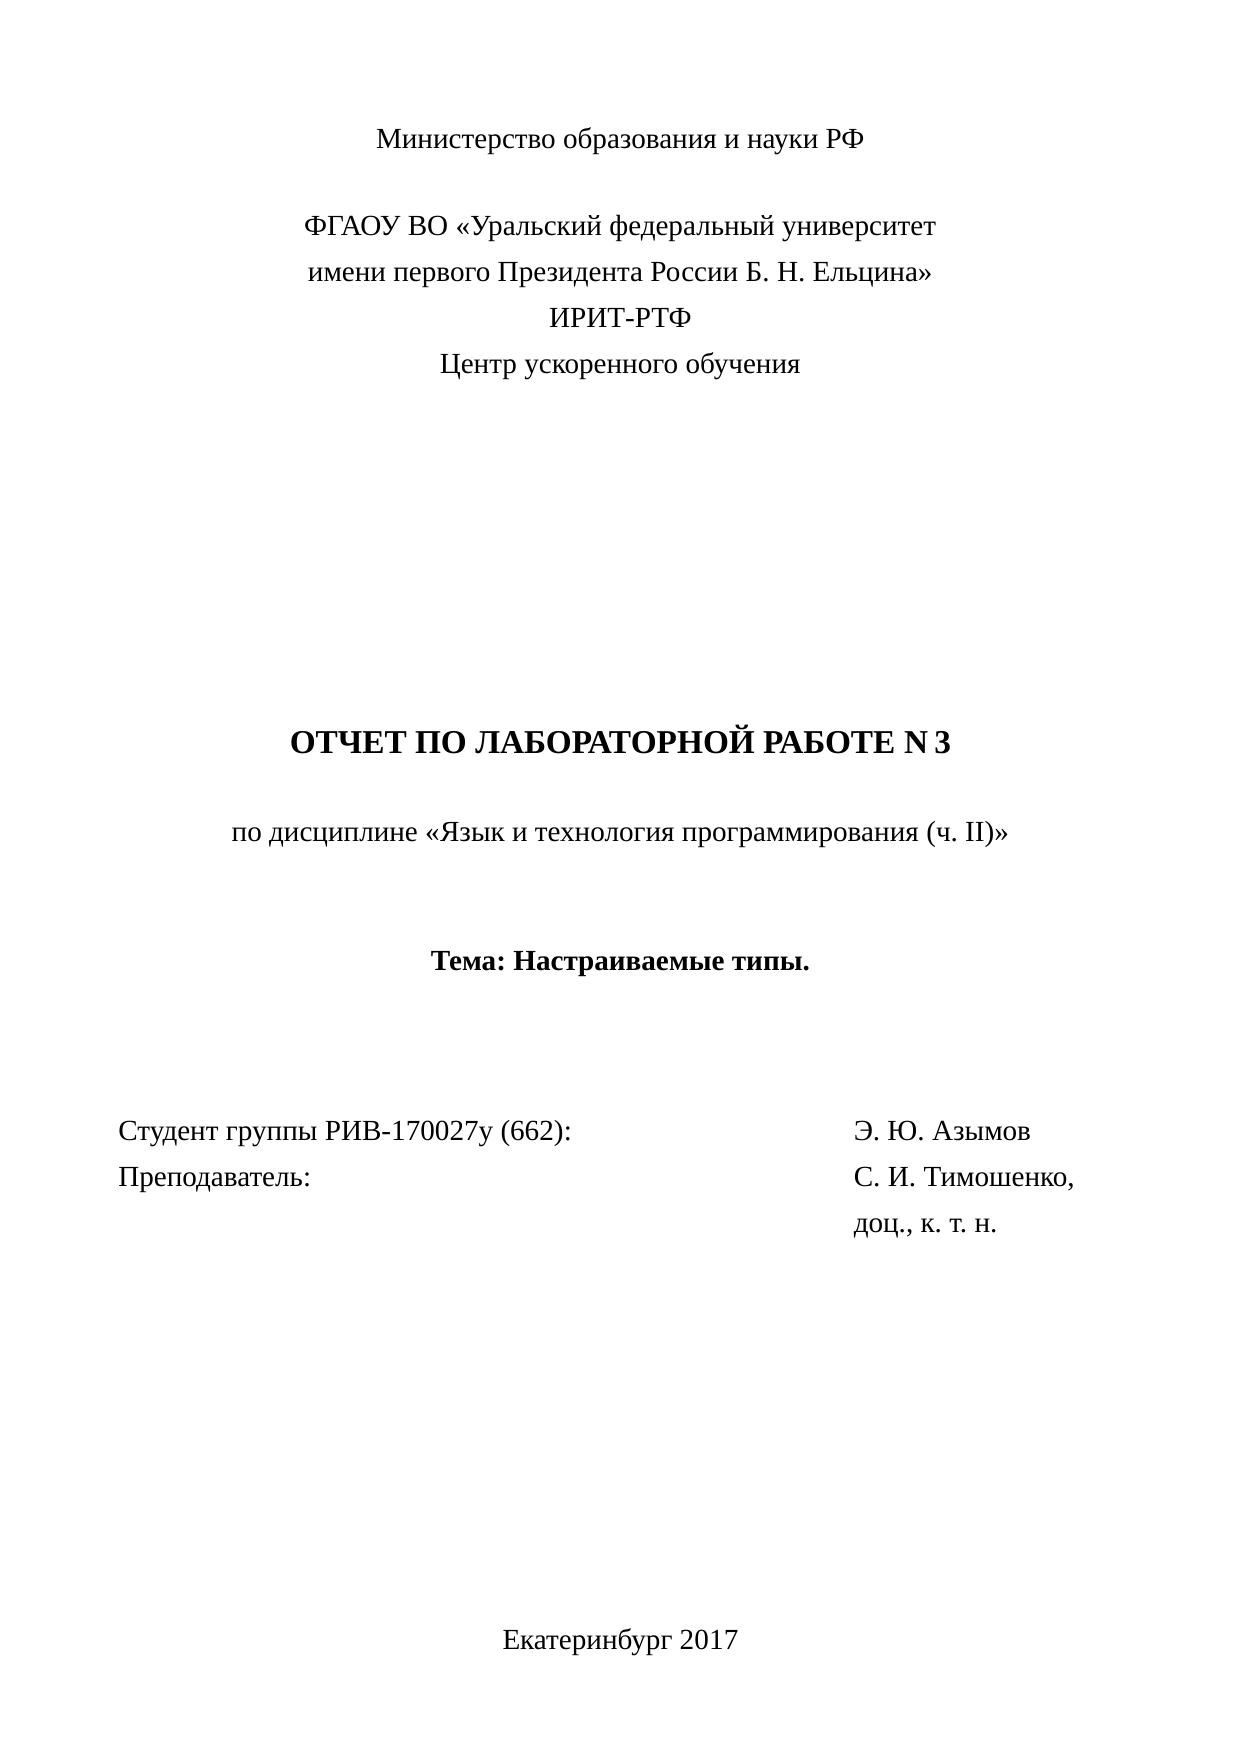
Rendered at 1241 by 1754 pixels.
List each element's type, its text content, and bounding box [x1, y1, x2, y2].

text Тема: Настраиваемые типы. [118, 943, 1122, 977]
text Министерство образования и науки РФ [118, 121, 1122, 154]
text ИРИТ-РТФ [118, 300, 1122, 334]
text ОТЧЕТ ПО ЛАБОРАТОРНОЙ РАБОТЕ N 3 [118, 722, 1122, 761]
text доц., к. т. н. [118, 1205, 1122, 1238]
text ФГАОУ ВО «Уральский федеральный университет [118, 208, 1122, 242]
text Студент группы РИВ-170027у (662): Э. Ю. Азымов [118, 1113, 1122, 1146]
text по дисциплине «Язык и технология программирования (ч. II)» [118, 814, 1122, 848]
text Центр ускоренного обучения [118, 346, 1122, 380]
text Преподаватель: С. И. Тимошенко, [118, 1159, 1122, 1192]
text имени первого Президента России Б. Н. Ельцина» [118, 254, 1122, 288]
text Екатеринбург 2017 [118, 1622, 1122, 1656]
